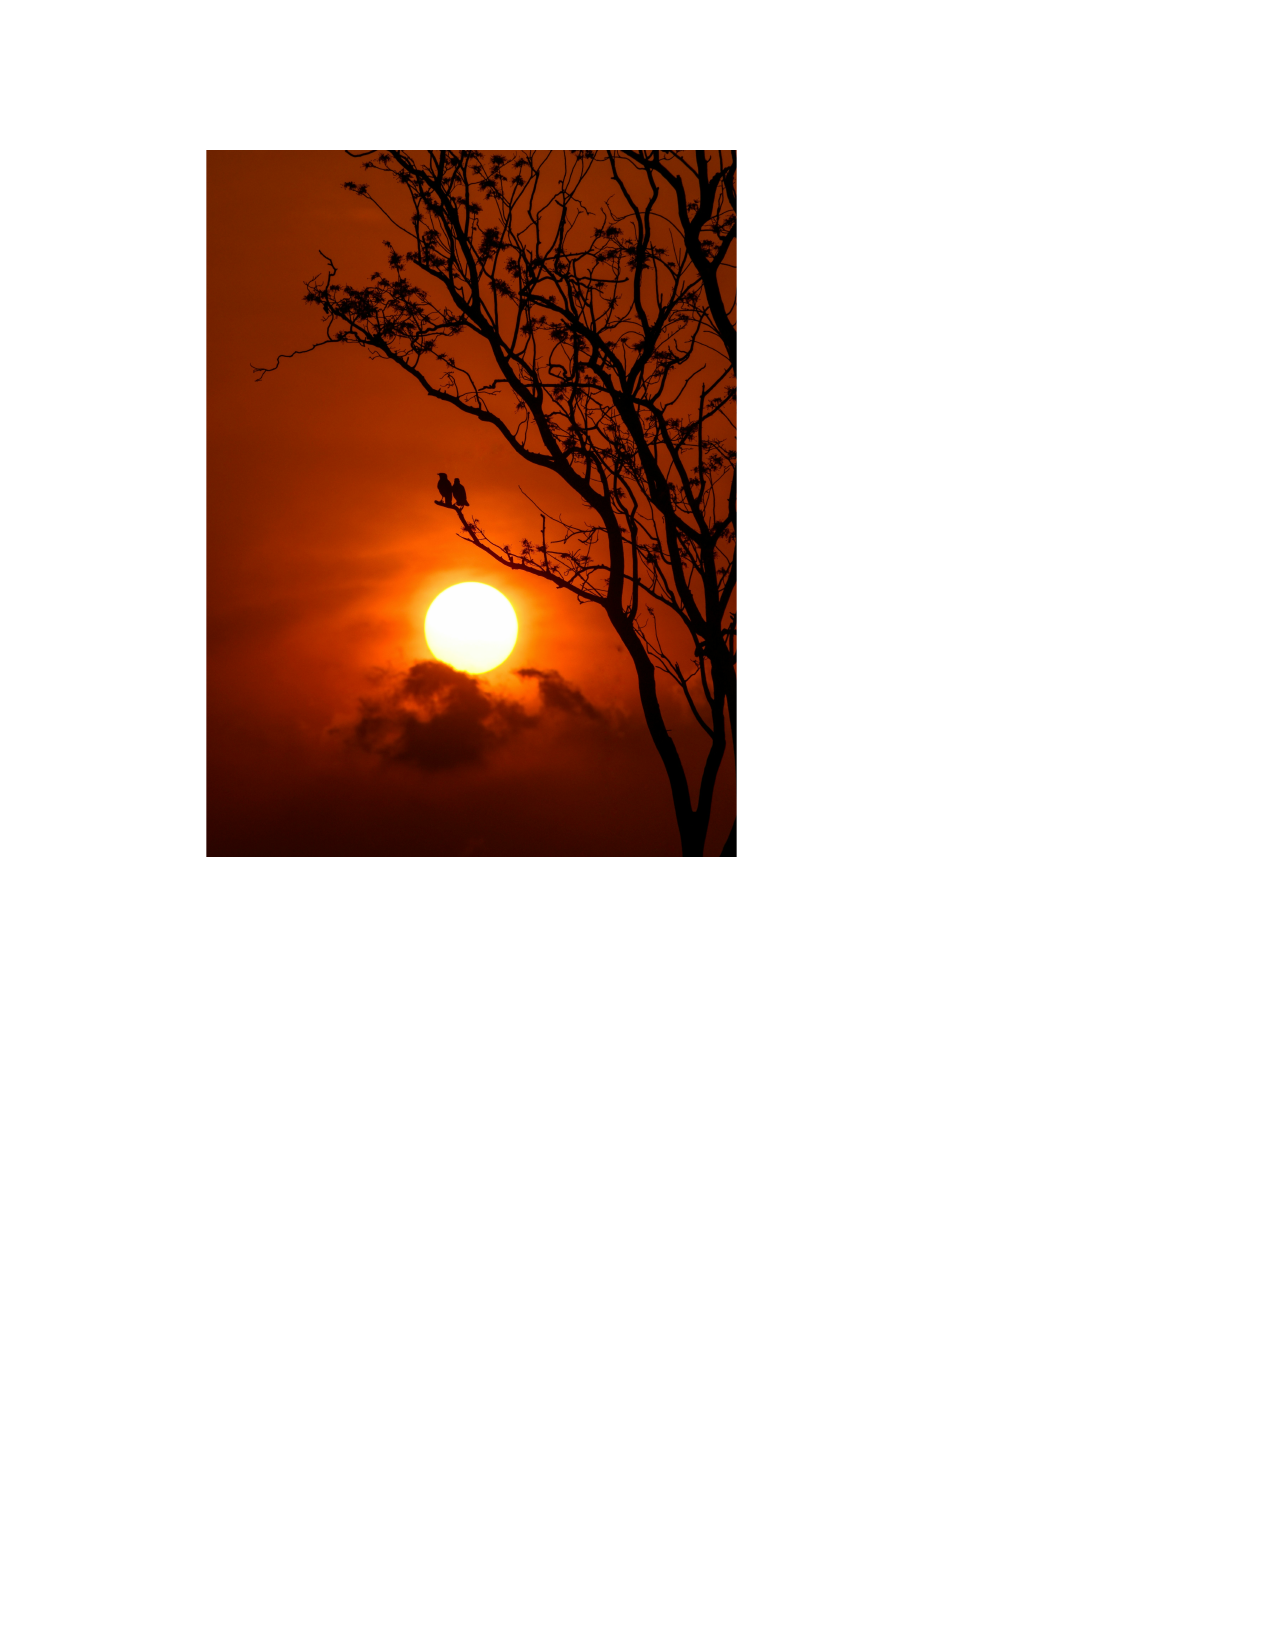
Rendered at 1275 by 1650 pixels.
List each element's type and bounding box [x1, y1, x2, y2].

picture [206, 150, 737, 857]
